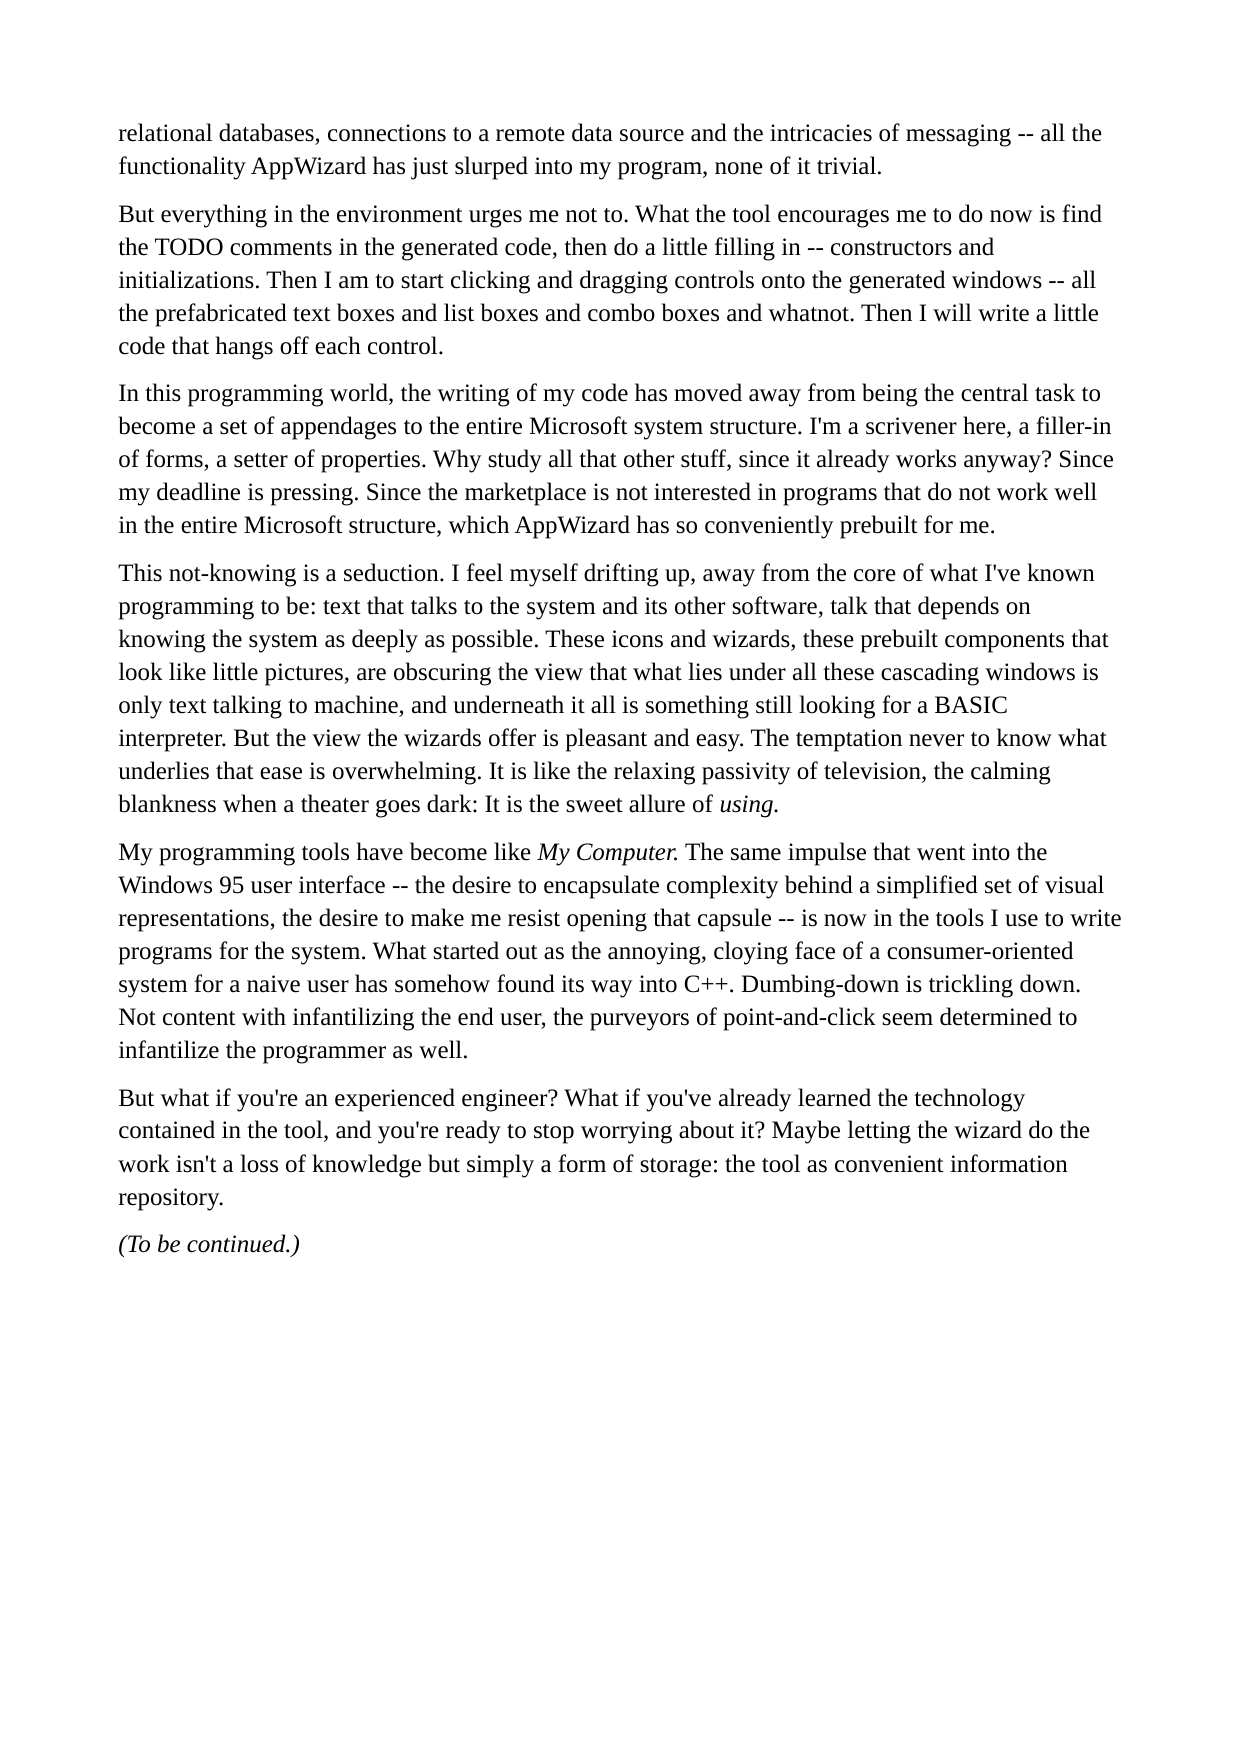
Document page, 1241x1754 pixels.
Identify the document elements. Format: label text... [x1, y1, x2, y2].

text relational databases, connections to a remote data source and the intricacies of messaging -- all the functionality AppWizard has just slurped into my program, none of it trivial. [118, 118, 1122, 180]
text (To be continued.) [118, 1229, 1122, 1258]
text But everything in the environment urges me not to. What the tool encourages me to do now is find the TODO comments in the generated code, then do a little filling in -- constructors and initializations. Then I am to start clicking and dragging controls onto the generated windows -- all the prefabricated text boxes and list boxes and combo boxes and whatnot. Then I will write a little code that hangs off each control. [118, 199, 1122, 359]
text In this programming world, the writing of my code has moved away from being the central task to become a set of appendages to the entire Microsoft system structure. I'm a scrivener here, a filler-in of forms, a setter of properties. Why study all that other stuff, since it already works anyway? Since my deadline is pressing. Since the marketplace is not interested in programs that do not work well in the entire Microsoft structure, which AppWizard has so conveniently prebuilt for me. [118, 378, 1122, 539]
text My programming tools have become like My Computer. The same impulse that went into the Windows 95 user interface -- the desire to encapsulate complexity behind a simplified set of visual representations, the desire to make me resist opening that capsule -- is now in the tools I use to write programs for the system. What started out as the annoying, cloying face of a consumer-oriented system for a naive user has somehow found its way into C++. Dumbing-down is trickling down. Not content with infantilizing the end user, the purveyors of point-and-click seem determined to infantilize the programmer as well. [118, 837, 1122, 1064]
text This not-knowing is a seduction. I feel myself drifting up, away from the core of what I've known programming to be: text that talks to the system and its other software, talk that depends on knowing the system as deeply as possible. These icons and wizards, these prebuilt components that look like little pictures, are obscuring the view that what lies under all these cascading windows is only text talking to machine, and underneath it all is something still looking for a BASIC interpreter. But the view the wizards offer is pleasant and easy. The temptation never to know what underlies that ease is overwhelming. It is like the relaxing passivity of television, the calming blankness when a theater goes dark: It is the sweet allure of using. [118, 558, 1122, 818]
text But what if you're an experienced engineer? What if you've already learned the technology contained in the tool, and you're ready to stop worrying about it? Maybe letting the wizard do the work isn't a loss of knowledge but simply a form of storage: the tool as convenient information repository. [118, 1083, 1122, 1210]
